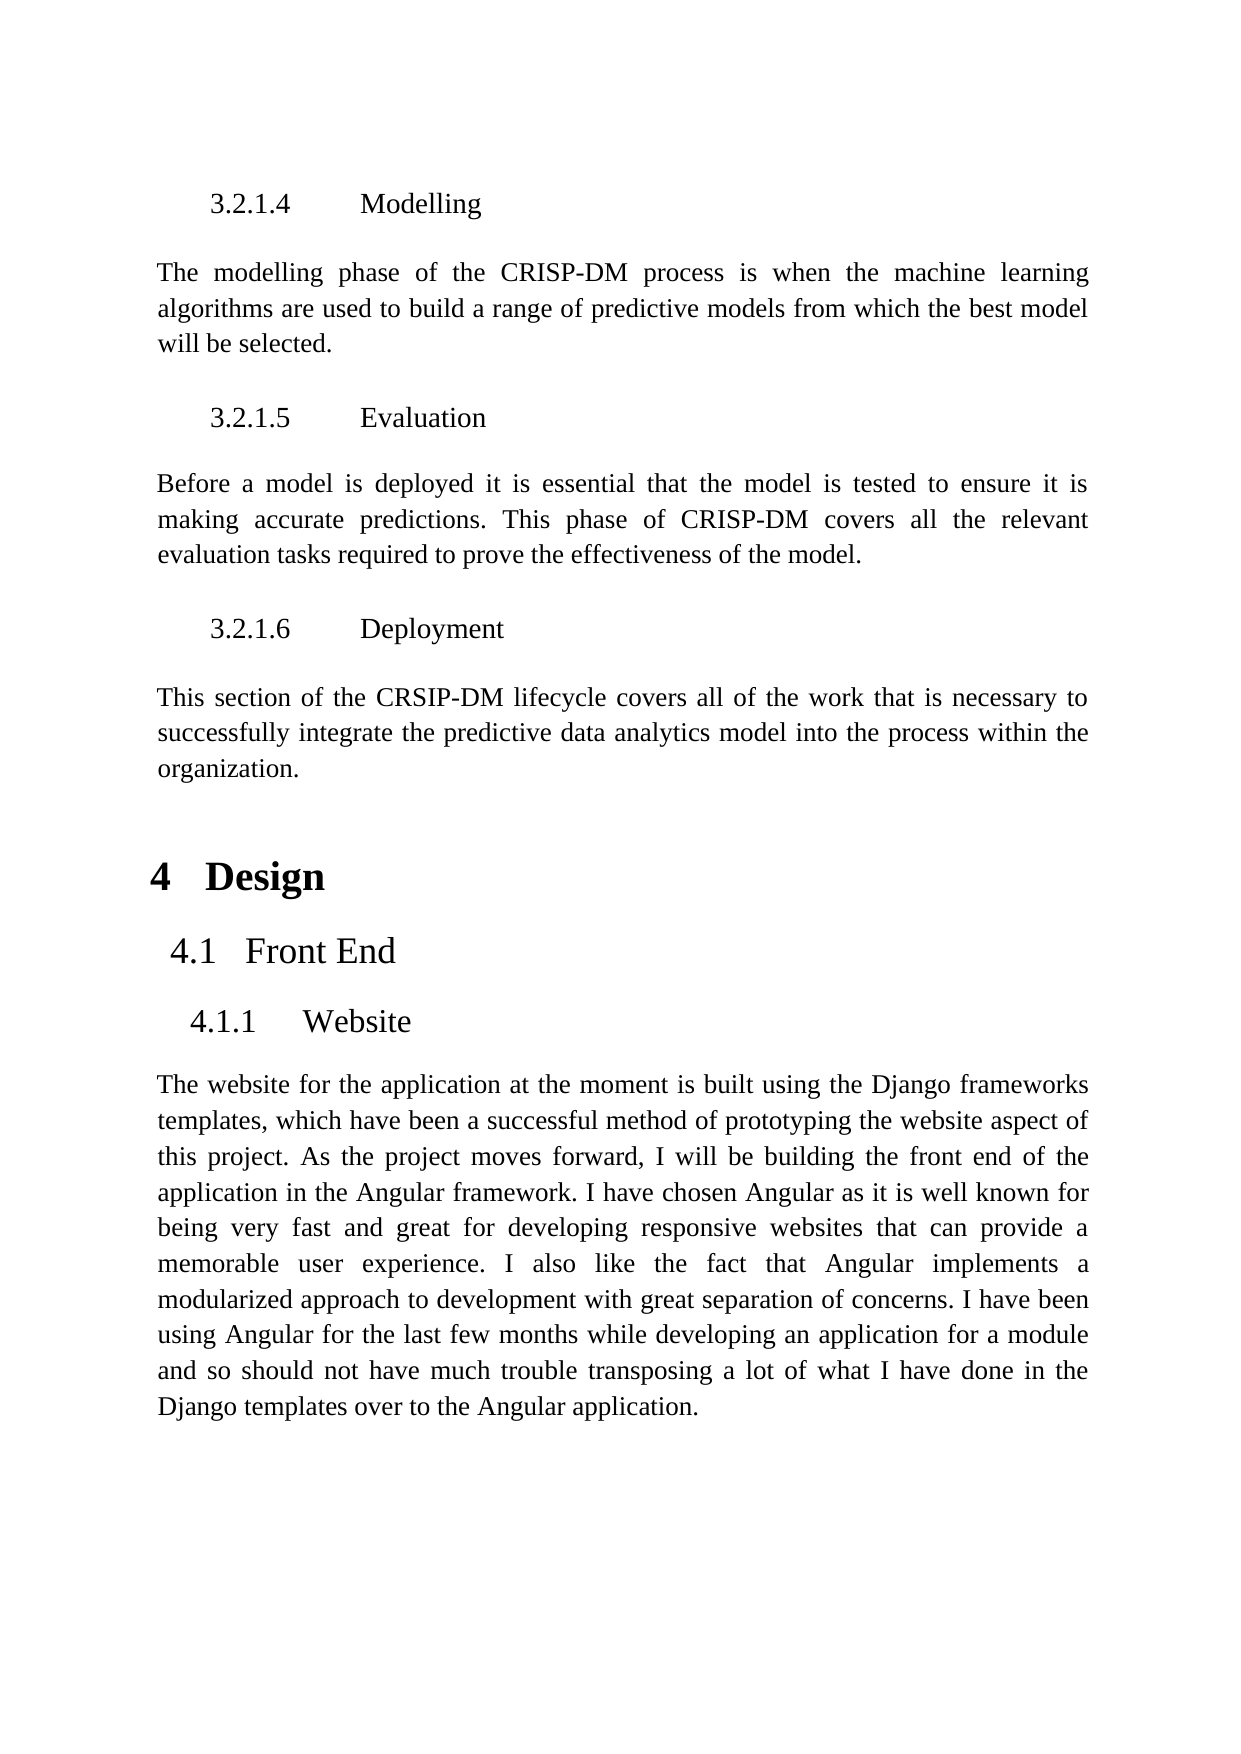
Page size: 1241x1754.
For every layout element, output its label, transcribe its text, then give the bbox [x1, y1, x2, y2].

text This section of the CRSIP-DM lifecycle covers all of the work that is necessary to successfully integrate the predictive data analytics model into the process within the organization. [156, 681, 1090, 783]
subtitle Modelling [210, 186, 1090, 220]
text The website for the application at the moment is built using the Django frameworks templates, which have been a successful method of prototyping the website aspect of this project. As the project moves forward, I will be building the front end of the application in the Angular framework. I have chosen Angular as it is well known for being very fast and great for developing responsive websites that can provide a memorable user experience. I also like the fact that Angular implements a modularized approach to development with great separation of concerns. I have been using Angular for the last few months while developing an application for a module and so should not have much trouble transposing a lot of what I have done in the Django templates over to the Angular application. [156, 1068, 1090, 1421]
subtitle Evaluation [210, 400, 1090, 433]
subtitle Website [190, 1001, 1090, 1039]
subtitle Front End [170, 928, 1090, 972]
subtitle Deployment [210, 611, 1090, 644]
subtitle Design [150, 851, 1090, 899]
text Before a model is deployed it is essential that the model is tested to ensure it is making accurate predictions. This phase of CRISP-DM covers all the relevant evaluation tasks required to prove the effectiveness of the model. [156, 467, 1090, 570]
text The modelling phase of the CRISP-DM process is when the machine learning algorithms are used to build a range of predictive models from which the best model will be selected. [156, 256, 1090, 359]
